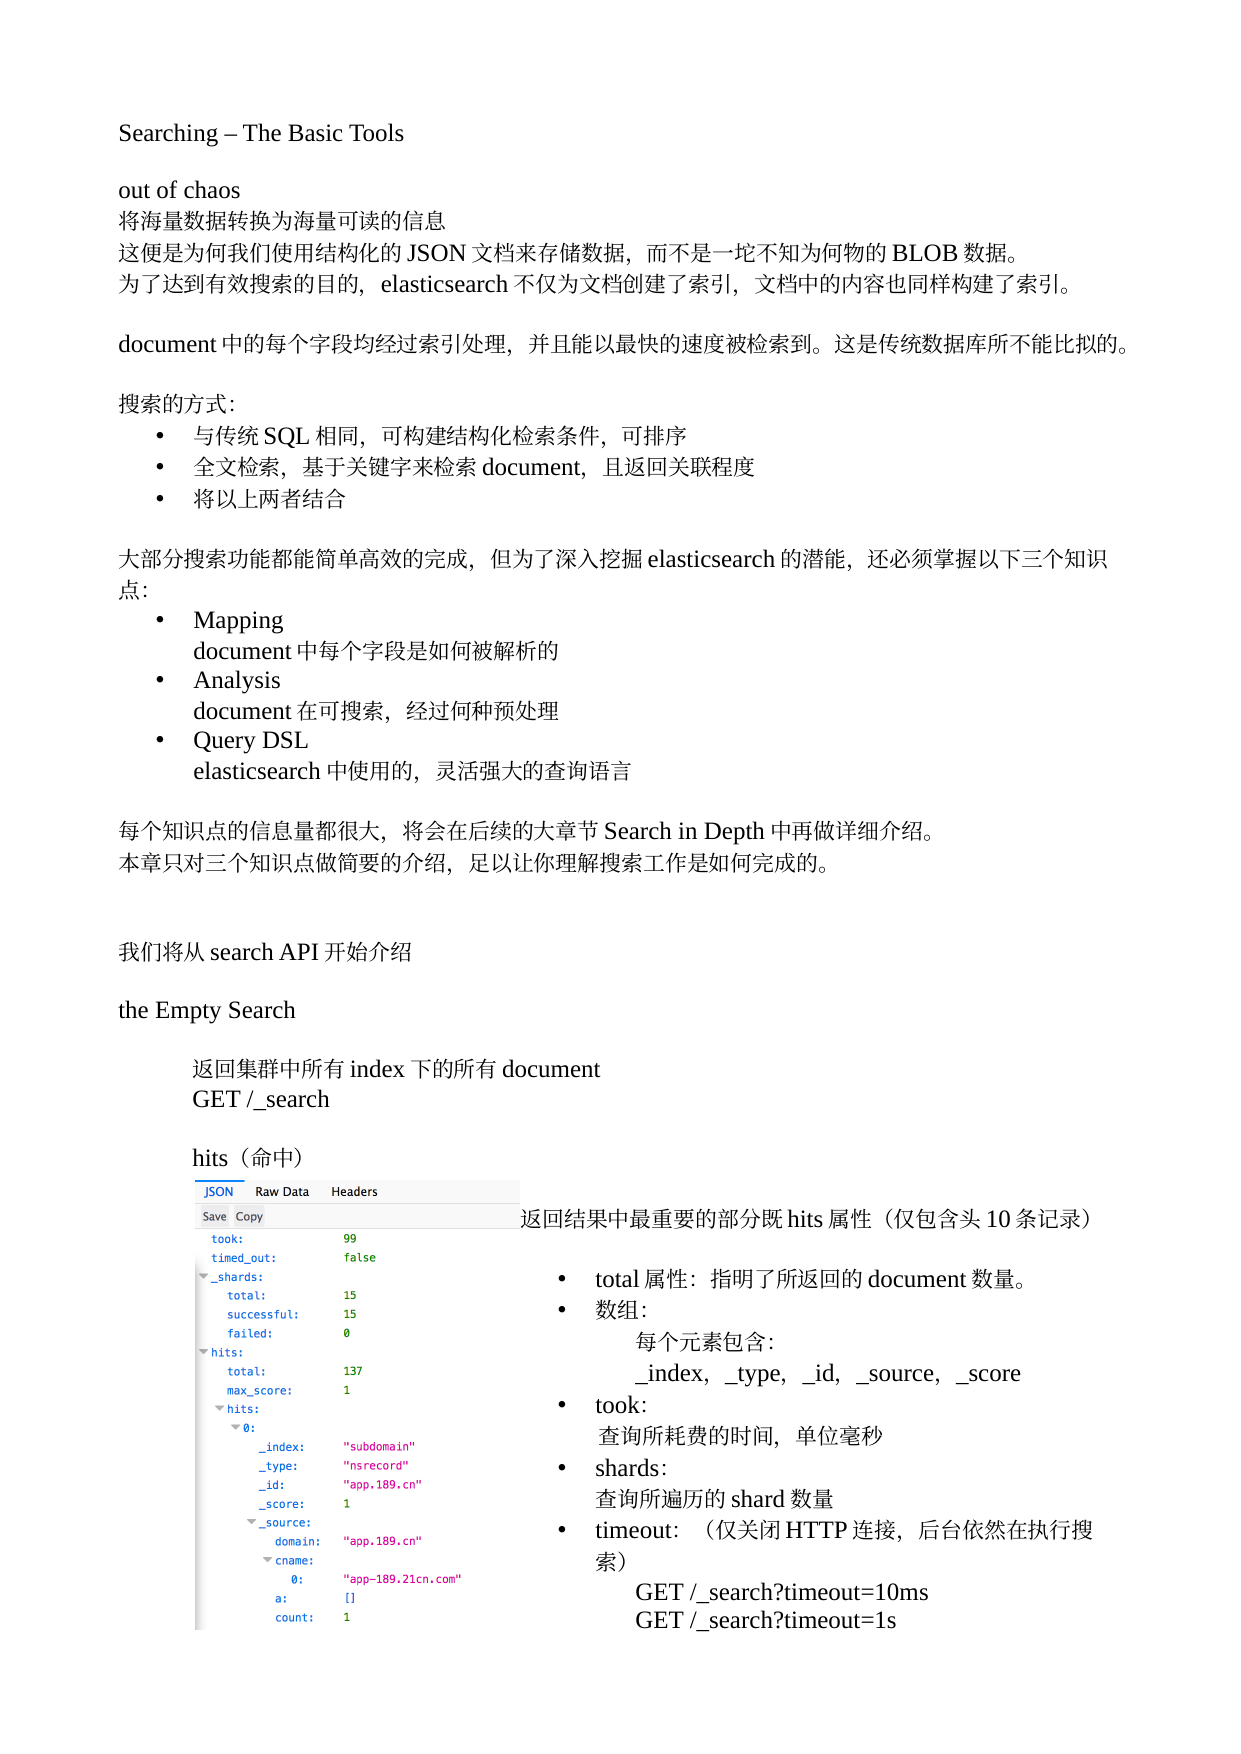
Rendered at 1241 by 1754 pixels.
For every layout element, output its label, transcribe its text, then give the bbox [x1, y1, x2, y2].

list 查询所遍历的shard数量 [521, 1482, 1122, 1514]
text 每个元素包含： [521, 1325, 1122, 1356]
text [118, 1356, 195, 1388]
text 为了达到有效搜索的目的，elasticsearch不仅为文档创建了索引，文档中的内容也同样构建了索引。 [118, 267, 1122, 299]
text 返回结果中最重要的部分既hits属性（仅包含头10条记录） [521, 1202, 1122, 1233]
text 返回集群中所有index下的所有document [118, 1053, 1122, 1084]
list 将以上两者结合 [156, 482, 1122, 513]
picture [195, 1180, 521, 1630]
list [156, 1514, 195, 1577]
list [156, 1451, 195, 1482]
text GET /_search?timeout=10ms [521, 1577, 1122, 1605]
text [118, 1325, 195, 1356]
list timeout：（仅关闭HTTP连接，后台依然在执行搜索） [521, 1514, 1122, 1577]
list Query DSL [156, 726, 1122, 754]
text Searching – The Basic Tools [118, 118, 1122, 147]
list 数组： [521, 1293, 1122, 1325]
list document在可搜索，经过何种预处理 [156, 694, 1122, 726]
text 将海量数据转换为海量可读的信息 [118, 204, 1122, 236]
text [118, 1577, 195, 1605]
list [156, 1293, 195, 1325]
list Analysis [156, 665, 1122, 694]
list [156, 1388, 195, 1419]
text _index，_type，_id，_source，_score [521, 1356, 1122, 1388]
list shards： [521, 1451, 1122, 1482]
text hits（命中） [118, 1142, 1122, 1173]
list Mapping [156, 605, 1122, 634]
list 全文检索，基于关键字来检索document，且返回关联程度 [156, 451, 1122, 482]
text document中的每个字段均经过索引处理，并且能以最快的速度被检索到。这是传统数据库所不能比拟的。 [118, 327, 1122, 359]
list 与传统SQL相同，可构建结构化检索条件，可排序 [156, 419, 1122, 451]
text 大部分搜索功能都能简单高效的完成，但为了深入挖掘elasticsearch的潜能，还必须掌握以下三个知识点： [118, 542, 1122, 605]
text 查询所耗费的时间，单位毫秒 [521, 1419, 1122, 1451]
text 本章只对三个知识点做简要的介绍，足以让你理解搜索工作是如何完成的。 [118, 846, 1122, 877]
text GET /_search [118, 1084, 1122, 1113]
list total属性：指明了所返回的document数量。 [521, 1262, 1122, 1293]
text 这便是为何我们使用结构化的JSON文档来存储数据，而不是一坨不知为何物的BLOB数据。 [118, 236, 1122, 267]
list [156, 1262, 195, 1293]
text 搜索的方式： [118, 388, 1122, 419]
list [156, 1482, 195, 1514]
text [118, 1202, 195, 1233]
text the Empty Search [118, 995, 1122, 1024]
list elasticsearch中使用的，灵活强大的查询语言 [156, 754, 1122, 786]
text [118, 1419, 195, 1451]
text GET /_search?timeout=1s [118, 1605, 1122, 1634]
text out of chaos [118, 176, 1122, 204]
text 我们将从search API开始介绍 [118, 935, 1122, 966]
list took： [521, 1388, 1122, 1419]
text 每个知识点的信息量都很大，将会在后续的大章节Search in Depth中再做详细介绍。 [118, 814, 1122, 846]
list document中每个字段是如何被解析的 [156, 634, 1122, 665]
